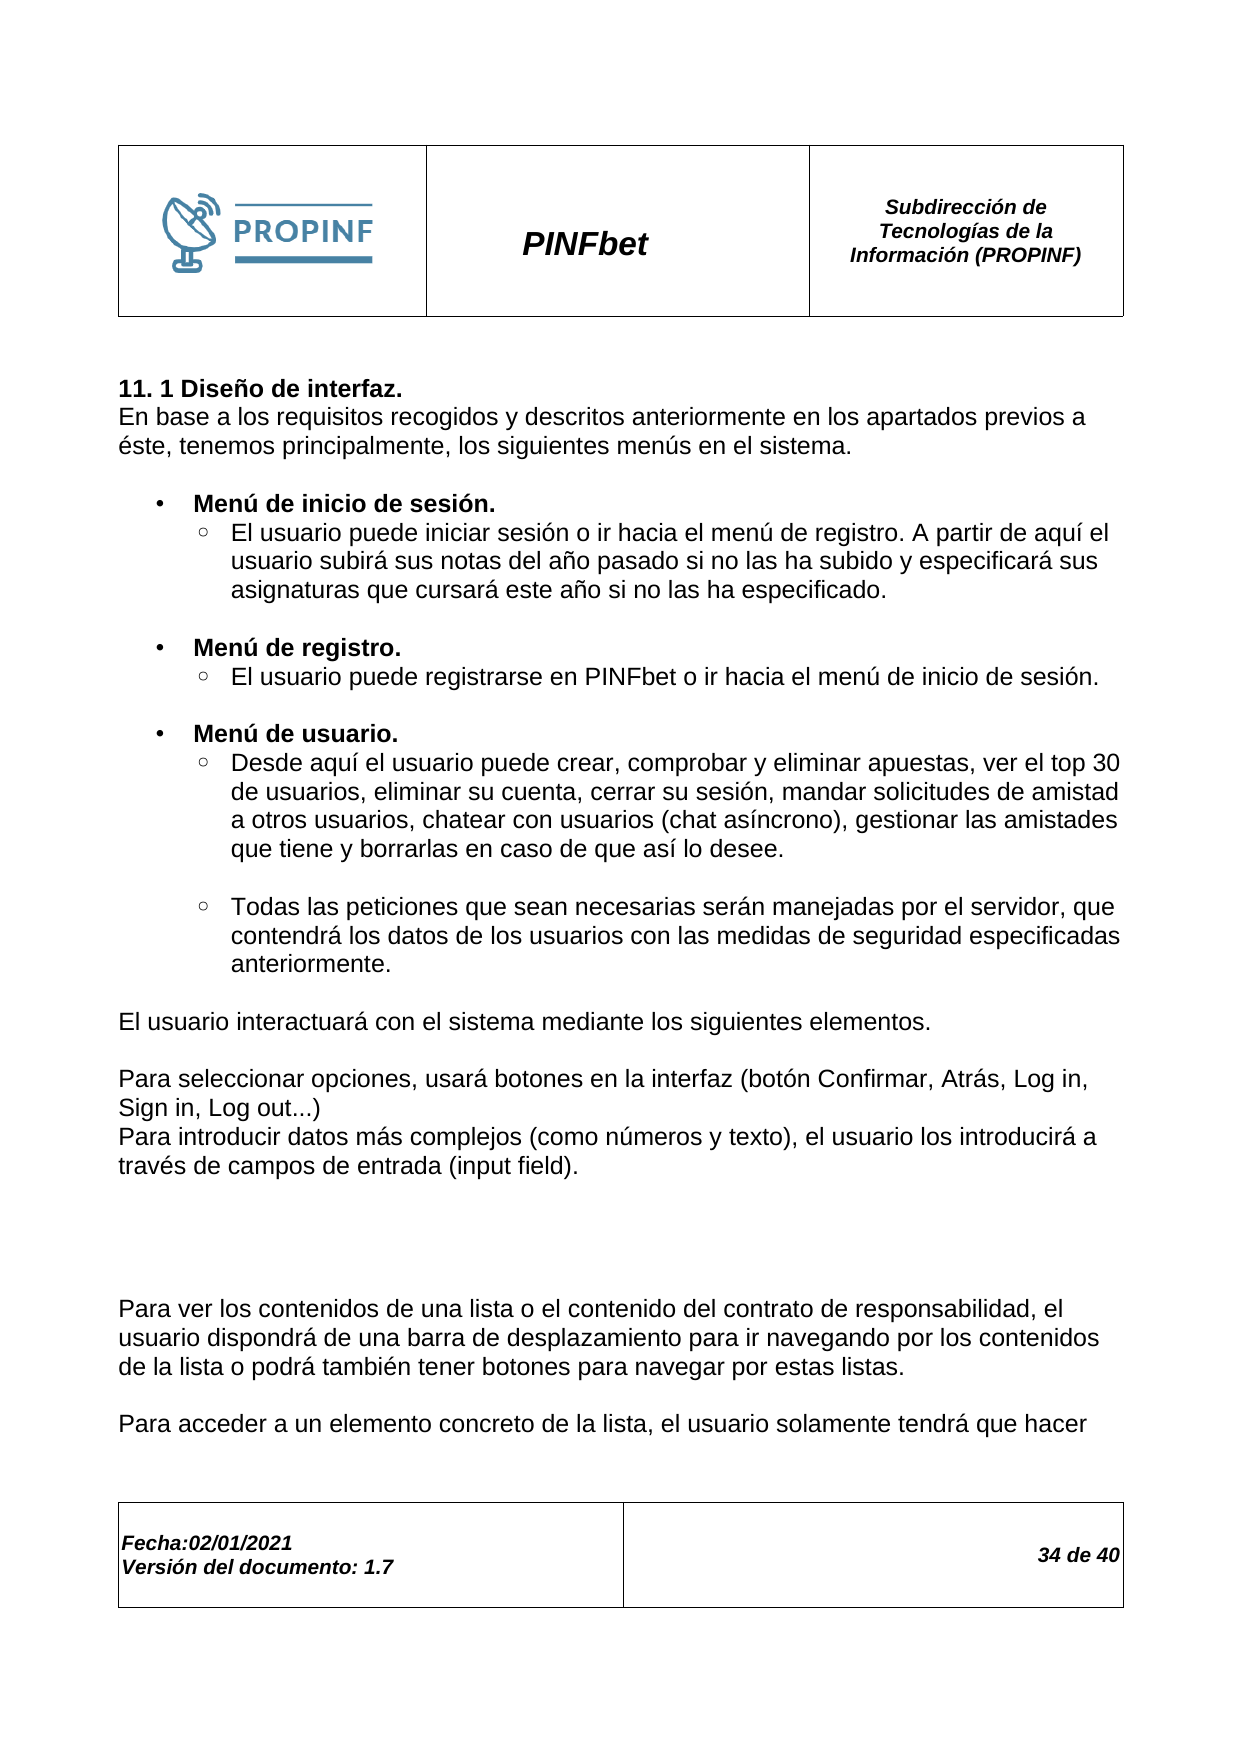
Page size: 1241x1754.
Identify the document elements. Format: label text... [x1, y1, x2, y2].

list Menú de usuario. [156, 719, 1122, 748]
text Para introducir datos más complejos (como números y texto), el usuario los introducirá a través de campos de entrada (input field). [118, 1122, 1122, 1179]
list El usuario puede registrarse en PINFbet o ir hacia el menú de inicio de sesión. [193, 661, 1122, 690]
text Para seleccionar opciones, usará botones en la interfaz (botón Confirmar, Atrás, Log in, Sign in, Log out...) [118, 1064, 1122, 1122]
text 11. 1 Diseño de interfaz. [118, 374, 1122, 402]
text Para ver los contenidos de una lista o el contenido del contrato de responsabilidad, el usuario dispondrá de una barra de desplazamiento para ir navegando por los contenidos de la lista o podrá también tener botones para navegar por estas listas. [118, 1294, 1122, 1381]
text En base a los requisitos recogidos y descritos anteriormente en los apartados previos a éste, tenemos principalmente, los siguientes menús en el sistema. [118, 402, 1122, 460]
list Todas las peticiones que sean necesarias serán manejadas por el servidor, que contendrá los datos de los usuarios con las medidas de seguridad especificadas anteriormente. [193, 892, 1122, 978]
list Desde aquí el usuario puede crear, comprobar y eliminar apuestas, ver el top 30 de usuarios, eliminar su cuenta, cerrar su sesión, mandar solicitudes de amistad a otros usuarios, chatear con usuarios (chat asíncrono), gestionar las amistades que tiene y borrarlas en caso de que así lo desee. [193, 748, 1122, 863]
text El usuario interactuará con el sistema mediante los siguientes elementos. [118, 1007, 1122, 1036]
list Menú de registro. [156, 633, 1122, 661]
picture [126, 170, 414, 301]
text Para acceder a un elemento concreto de la lista, el usuario solamente tendrá que hacer [118, 1409, 1122, 1438]
list Menú de inicio de sesión. [156, 489, 1122, 517]
list El usuario puede iniciar sesión o ir hacia el menú de registro. A partir de aquí el usuario subirá sus notas del año pasado si no las ha subido y especificará sus asignaturas que cursará este año si no las ha especificado. [193, 517, 1122, 604]
